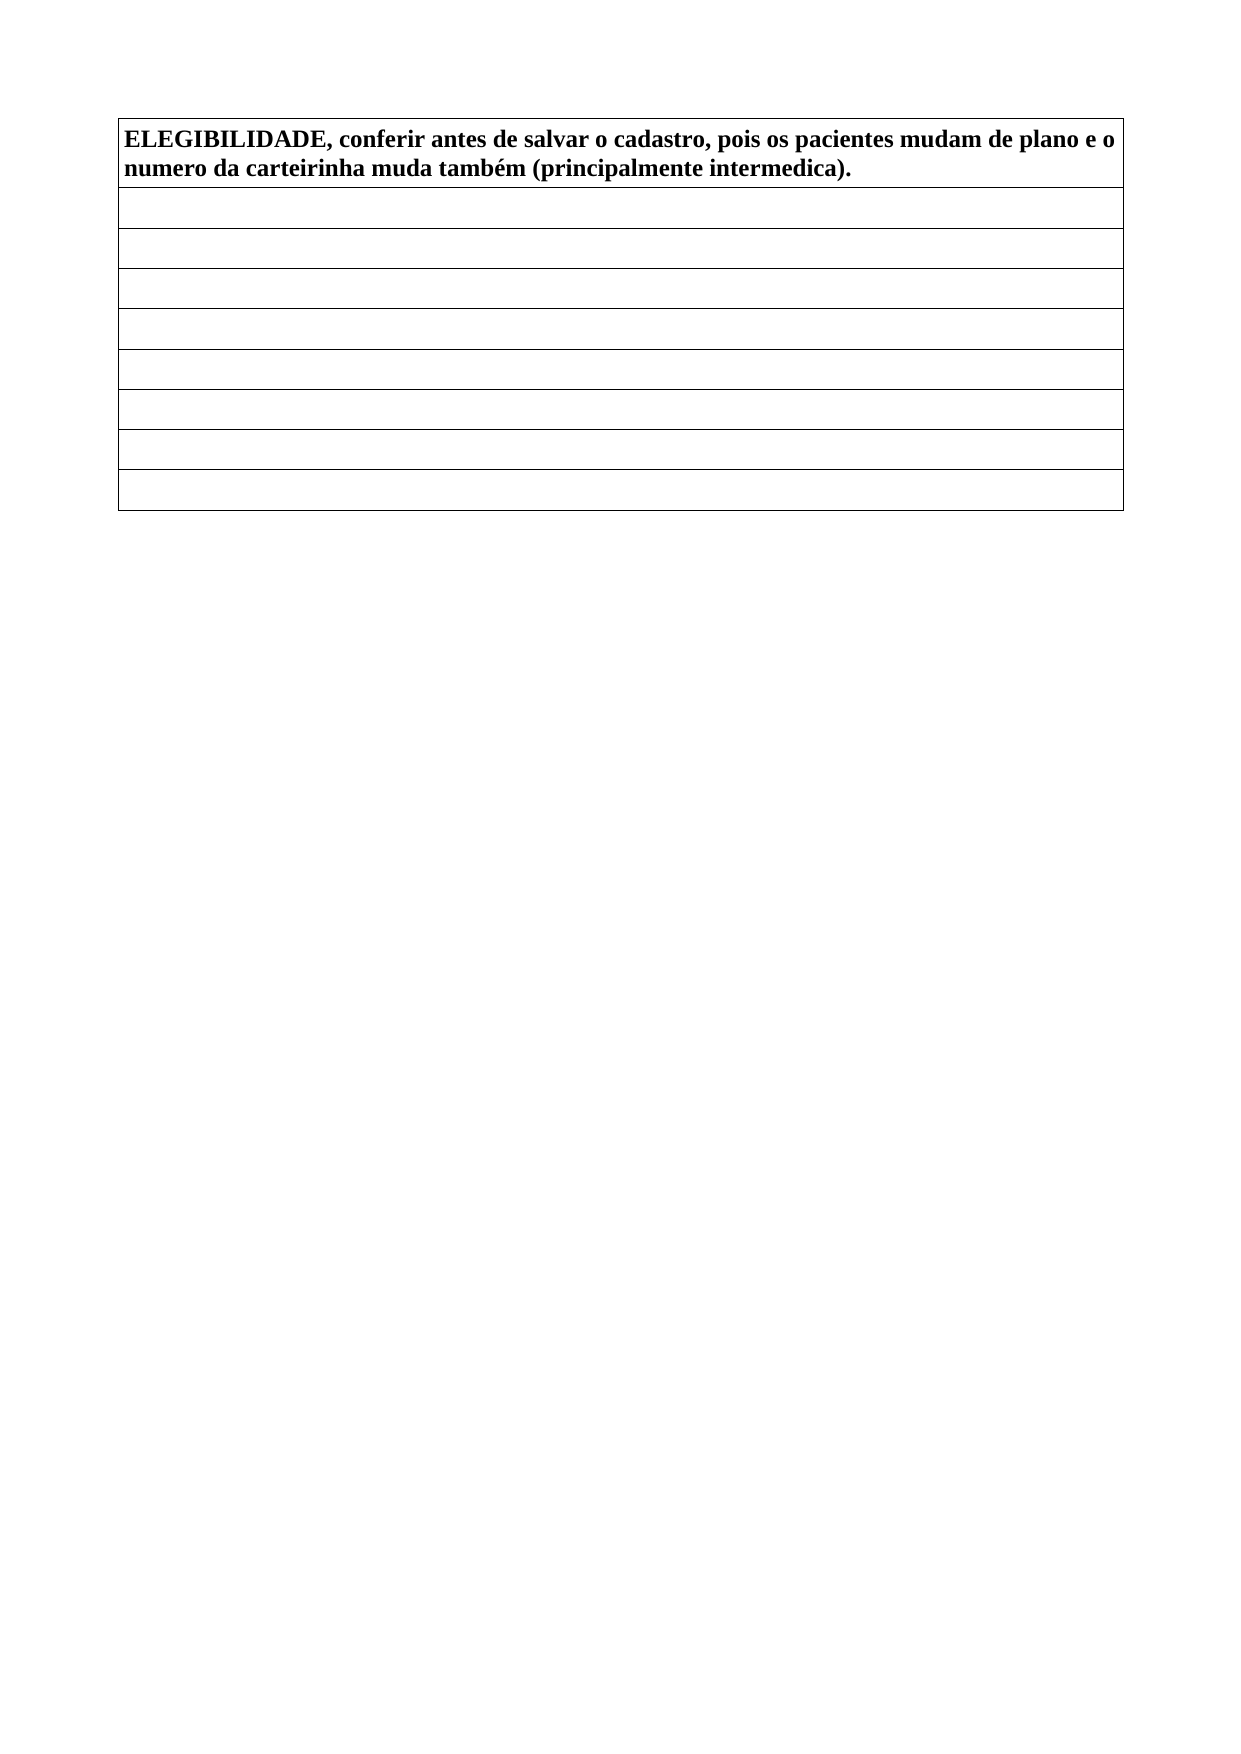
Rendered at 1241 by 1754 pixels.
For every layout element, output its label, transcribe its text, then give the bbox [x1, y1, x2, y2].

table_cell [119, 188, 1123, 227]
table_cell ELEGIBILIDADE, conferir antes de salvar o cadastro, pois os pacientes mudam de plano e o numero da carteirinha muda também (principalmente intermedica). [119, 119, 1123, 187]
table_cell [119, 430, 1123, 469]
table_cell [119, 350, 1123, 389]
table_cell [119, 269, 1123, 308]
table_cell [119, 229, 1123, 268]
table_cell [119, 390, 1123, 429]
table_cell [119, 470, 1123, 510]
table_cell [119, 309, 1123, 348]
